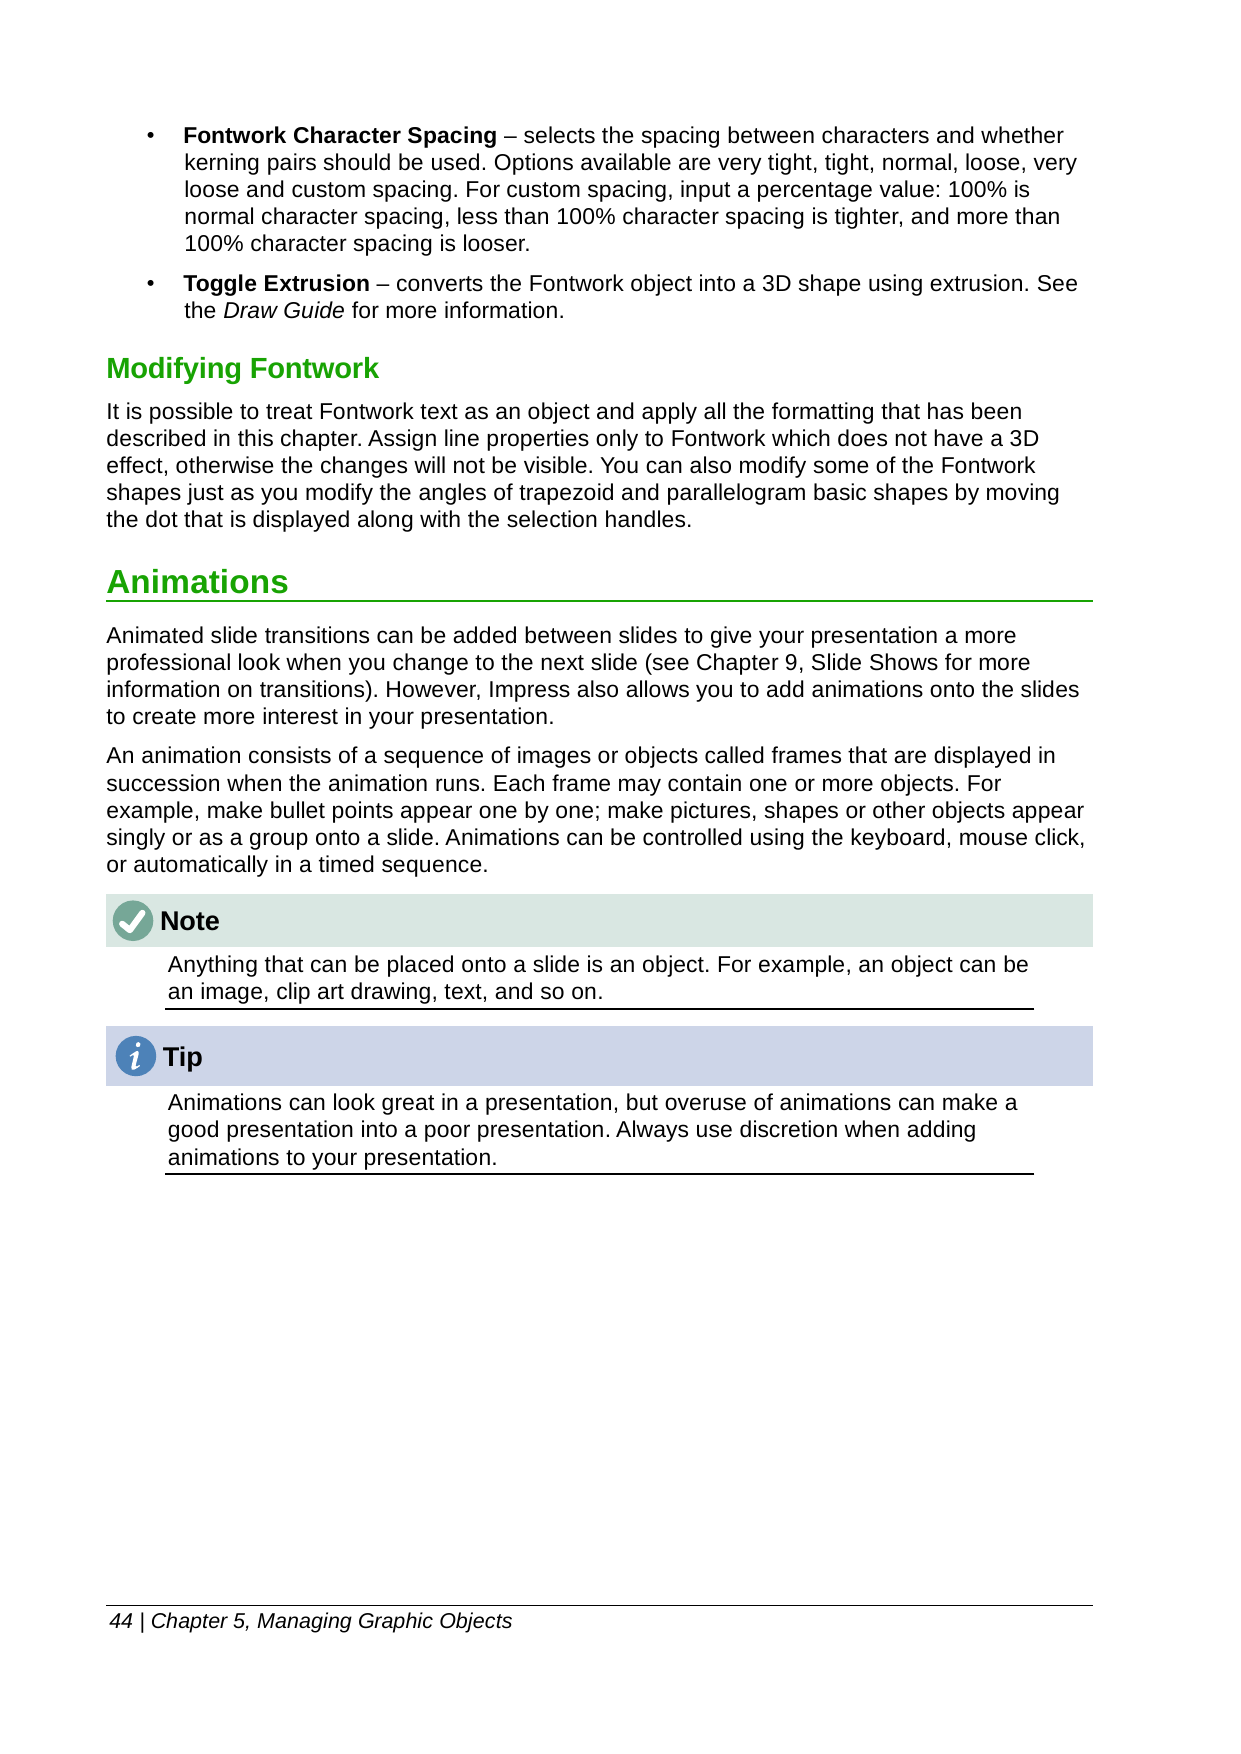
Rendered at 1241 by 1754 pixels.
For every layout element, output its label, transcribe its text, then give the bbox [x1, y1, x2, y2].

list Fontwork Character Spacing – selects the spacing between characters and whether kerning pairs should be used. Options available are very tight, tight, normal, loose, very loose and custom spacing. For custom spacing, input a percentage value: 100% is normal character spacing, less than 100% character spacing is tighter, and more than 100% character spacing is looser. [144, 118, 1093, 256]
subtitle Tip [106, 1026, 1093, 1086]
text Animations can look great in a presentation, but overuse of animations can make a good presentation into a poor presentation. Always use discretion when adding animations to your presentation. [164, 1086, 1034, 1175]
subtitle Note [106, 894, 1093, 947]
text An animation consists of a sequence of images or objects called frames that are displayed in succession when the animation runs. Each frame may contain one or more objects. For example, make bullet points appear one by one; make pictures, shapes or other objects appear singly or as a group onto a slide. Animations can be controlled using the keyboard, mouse click, or automatically in a timed sequence. [106, 742, 1093, 877]
text Animated slide transitions can be added between slides to give your presentation a more professional look when you change to the next slide (see Chapter 9, Slide Shows for more information on transitions). However, Impress also allows you to add animations onto the slides to create more interest in your presentation. [106, 621, 1093, 729]
subtitle Animations [106, 562, 1093, 600]
text It is possible to treat Fontwork text as an object and apply all the formatting that has been described in this chapter. Assign line properties only to Fontwork which does not have a 3D effect, otherwise the changes will not be visible. You can also modify some of the Fontwork shapes just as you modify the angles of trapezoid and parallelogram basic shapes by moving the dot that is displayed along with the selection handles. [106, 397, 1093, 532]
list Toggle Extrusion – converts the Fontwork object into a 3D shape using extrusion. See the Draw Guide for more information. [144, 266, 1093, 326]
text Anything that can be placed onto a slide is an object. For example, an object can be an image, clip art drawing, text, and so on. [164, 947, 1034, 1010]
subtitle Modifying Fontwork [106, 351, 1093, 384]
